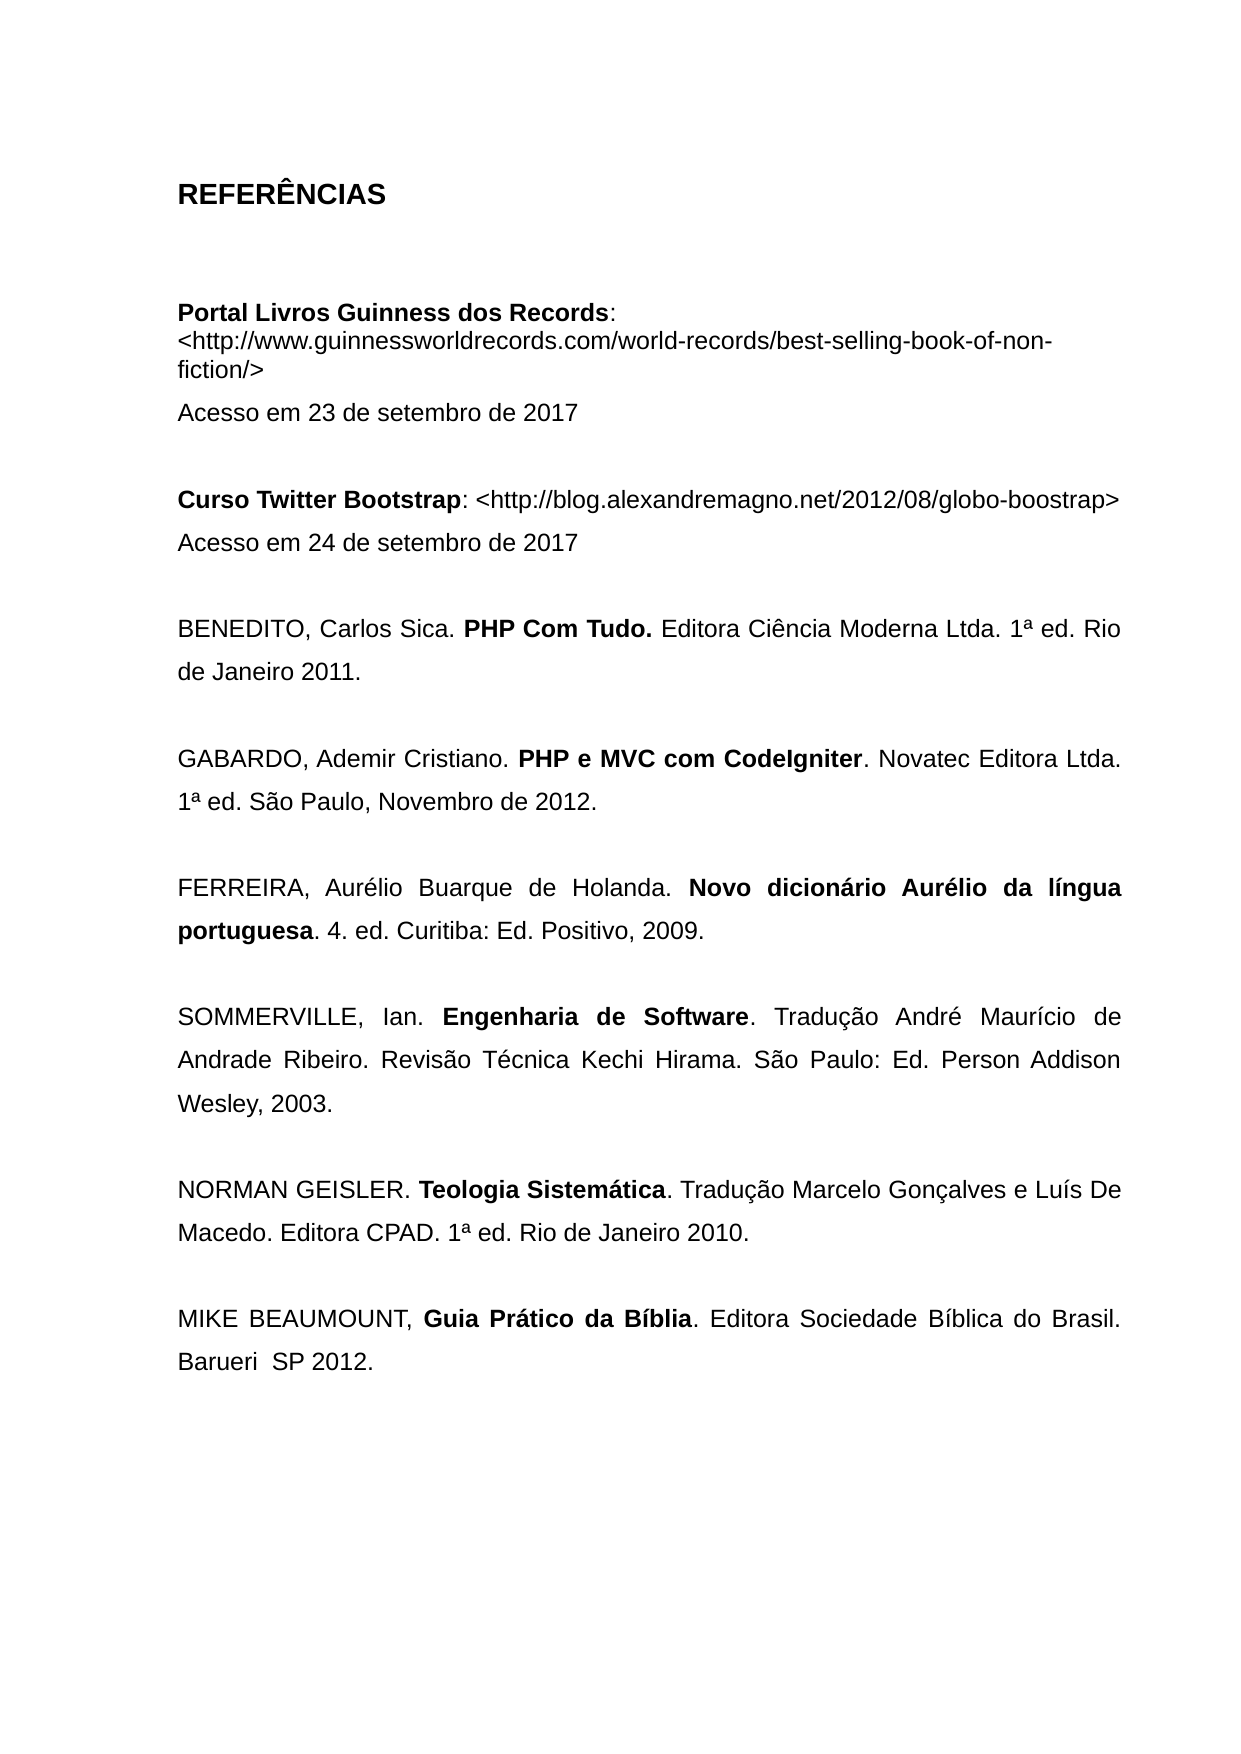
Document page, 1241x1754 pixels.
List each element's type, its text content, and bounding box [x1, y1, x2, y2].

text Acesso em 24 de setembro de 2017 [177, 528, 1122, 557]
text Curso Twitter Bootstrap: <http://blog.alexandremagno.net/2012/08/globo-boostrap> [177, 485, 1122, 514]
text Acesso em 23 de setembro de 2017 [177, 398, 1122, 427]
text FERREIRA, Aurélio Buarque de Holanda. Novo dicionário Aurélio da língua portuguesa. 4. ed. Curitiba: Ed. Positivo, 2009. [177, 873, 1122, 945]
text MIKE BEAUMOUNT, Guia Prático da Bíblia. Editora Sociedade Bíblica do Brasil. Barueri SP 2012. [177, 1304, 1122, 1376]
text Portal Livros Guinness dos Records: <http://www.guinnessworldrecords.com/world-records/best-selling-book-of-non-fiction/> [177, 298, 1122, 384]
text BENEDITO, Carlos Sica. PHP Com Tudo. Editora Ciência Moderna Ltda. 1ª ed. Rio de Janeiro 2011. [177, 614, 1122, 686]
text SOMMERVILLE, Ian. Engenharia de Software. Tradução André Maurício de Andrade Ribeiro. Revisão Técnica Kechi Hirama. São Paulo: Ed. Person Addison Wesley, 2003. [177, 1002, 1122, 1117]
subtitle REFERÊNCIAS [177, 177, 1122, 211]
text GABARDO, Ademir Cristiano. PHP e MVC com CodeIgniter. Novatec Editora Ltda. 1ª ed. São Paulo, Novembro de 2012. [177, 744, 1122, 816]
text NORMAN GEISLER. Teologia Sistemática. Tradução Marcelo Gonçalves e Luís De Macedo. Editora CPAD. 1ª ed. Rio de Janeiro 2010. [177, 1175, 1122, 1247]
